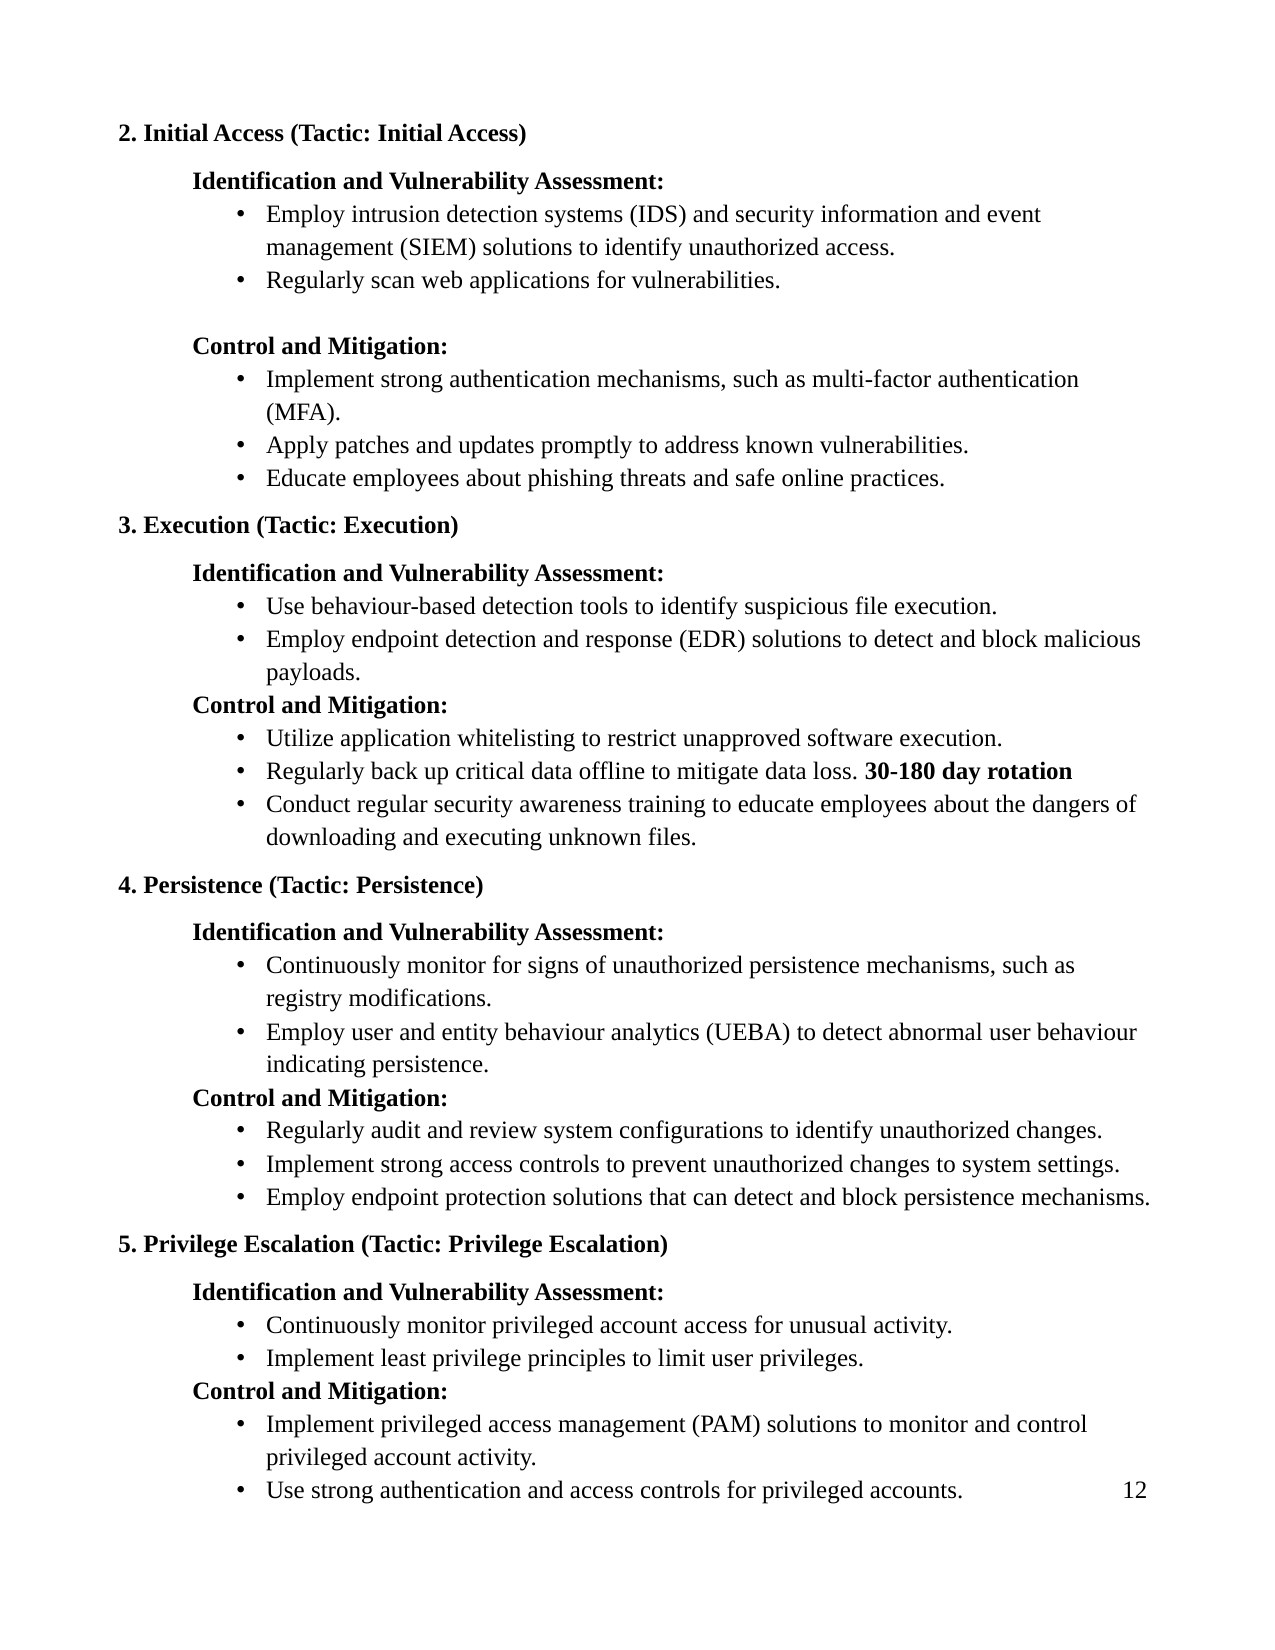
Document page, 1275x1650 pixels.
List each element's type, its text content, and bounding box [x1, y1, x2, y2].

list Employ endpoint protection solutions that can detect and block persistence mechanisms. [236, 1182, 1157, 1210]
list Educate employees about phishing threats and safe online practices. [236, 463, 1157, 492]
list Conduct regular security awareness training to educate employees about the dangers of downloading and executing unknown files. [236, 789, 1157, 851]
list Continuously monitor for signs of unauthorized persistence mechanisms, such as registry modifications. [236, 951, 1157, 1012]
list Control and Mitigation: [162, 1376, 1157, 1405]
list Identification and Vulnerability Assessment: [162, 1277, 1157, 1306]
list Implement strong access controls to prevent unauthorized changes to system settings. [236, 1149, 1157, 1177]
list Implement least privilege principles to limit user privileges. [236, 1343, 1157, 1372]
list Identification and Vulnerability Assessment: [162, 166, 1157, 194]
list Employ user and entity behaviour analytics (UEBA) to detect abnormal user behaviour indicating persistence. [236, 1017, 1157, 1078]
list Utilize application whitelisting to restrict unapproved software execution. [236, 723, 1157, 752]
list Employ endpoint detection and response (EDR) solutions to detect and block malicious payloads. [236, 624, 1157, 686]
text 3. Execution (Tactic: Execution) [118, 511, 1157, 539]
list Continuously monitor privileged account access for unusual activity. [236, 1310, 1157, 1339]
list Control and Mitigation: [162, 331, 1157, 359]
list Implement strong authentication mechanisms, such as multi-factor authentication (MFA). [236, 364, 1157, 426]
text 5. Privilege Escalation (Tactic: Privilege Escalation) [118, 1229, 1157, 1258]
list Identification and Vulnerability Assessment: [162, 558, 1157, 587]
list Use strong authentication and access controls for privileged accounts. 12 [236, 1475, 1157, 1504]
list Use behaviour-based detection tools to identify suspicious file execution. [236, 591, 1157, 620]
list Employ intrusion detection systems (IDS) and security information and event management (SIEM) solutions to identify unauthorized access. [236, 199, 1157, 261]
list Control and Mitigation: [162, 690, 1157, 719]
text 4. Persistence (Tactic: Persistence) [118, 870, 1157, 899]
list Implement privileged access management (PAM) solutions to monitor and control privileged account activity. [236, 1409, 1157, 1471]
list Apply patches and updates promptly to address known vulnerabilities. [236, 430, 1157, 459]
list Regularly scan web applications for vulnerabilities. [236, 265, 1157, 293]
list Identification and Vulnerability Assessment: [162, 917, 1157, 946]
list Control and Mitigation: [162, 1083, 1157, 1111]
list Regularly audit and review system configurations to identify unauthorized changes. [236, 1116, 1157, 1144]
text 2. Initial Access (Tactic: Initial Access) [118, 118, 1157, 147]
list Regularly back up critical data offline to mitigate data loss. 30-180 day rotation [236, 756, 1157, 785]
